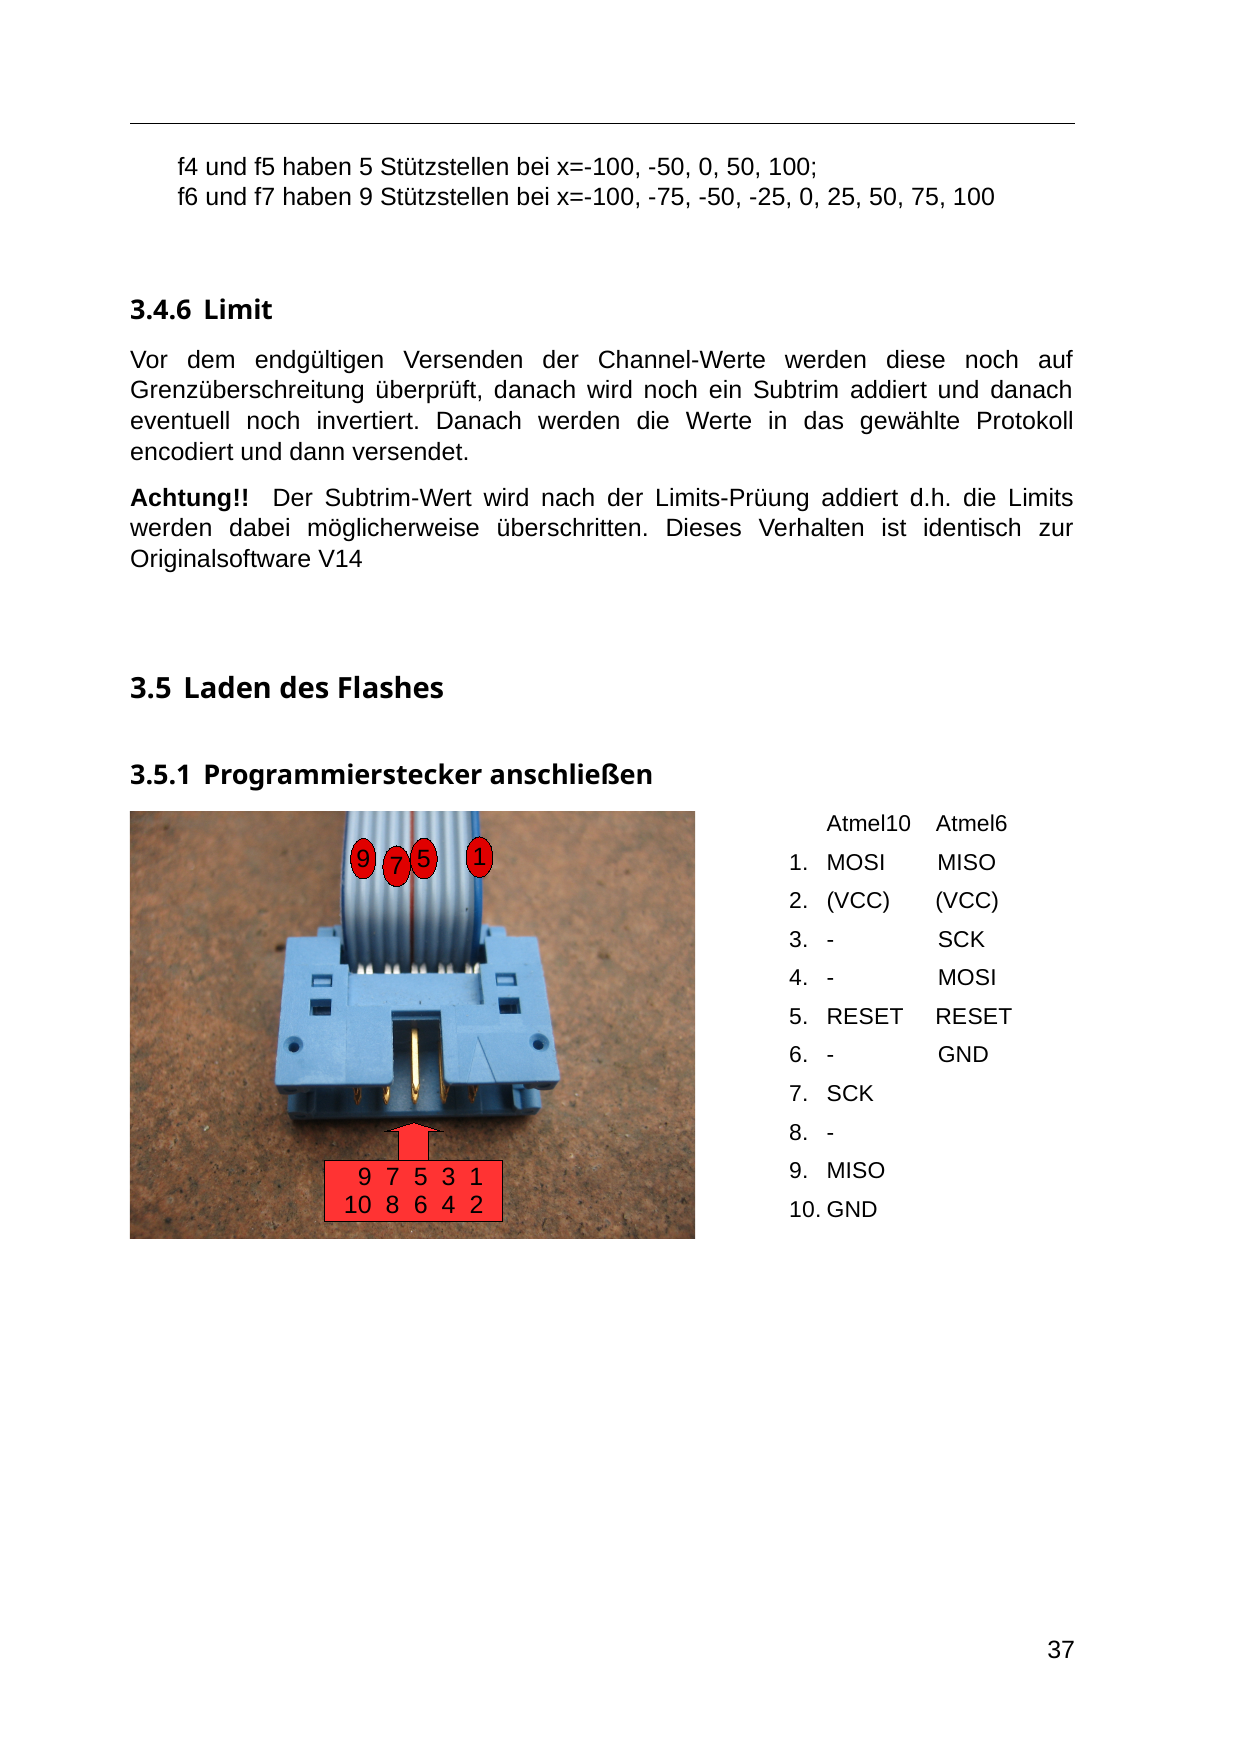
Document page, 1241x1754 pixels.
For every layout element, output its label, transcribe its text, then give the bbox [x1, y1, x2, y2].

picture [129, 811, 696, 1239]
text Achtung!! Der Subtrim-Wert wird nach der Limits-Prüung addiert d.h. die Limits werden dabei möglicherweise überschritten. Dieses Verhalten ist identisch zur Originalsoftware V14 [130, 484, 1075, 573]
text Vor dem endgültigen Versenden der Channel-Werte werden diese noch auf Grenzüberschreitung überprüft, danach wird noch ein Subtrim addiert und danach eventuell noch invertiert. Danach werden die Werte in das gewählte Protokoll encodiert und dann versendet. [130, 346, 1075, 466]
subtitle Laden des Flashes [130, 667, 1075, 707]
list f4 und f5 haben 5 Stützstellen bei x=-100, -50, 0, 50, 100; f6 und f7 haben 9 Stützstellen bei x=-100, -75, -50, -25, 0, 25, 50, 75, 100 [153, 152, 1075, 211]
table_header [130, 811, 722, 1264]
subtitle Limit [130, 290, 1075, 327]
table_header Atmel10 Atmel6 MOSI MISO (VCC) (VCC) - SCK - MOSI RESET RESET - GND SCK - MISO GND [722, 811, 1075, 1264]
subtitle Programmierstecker anschließen [130, 755, 1075, 792]
